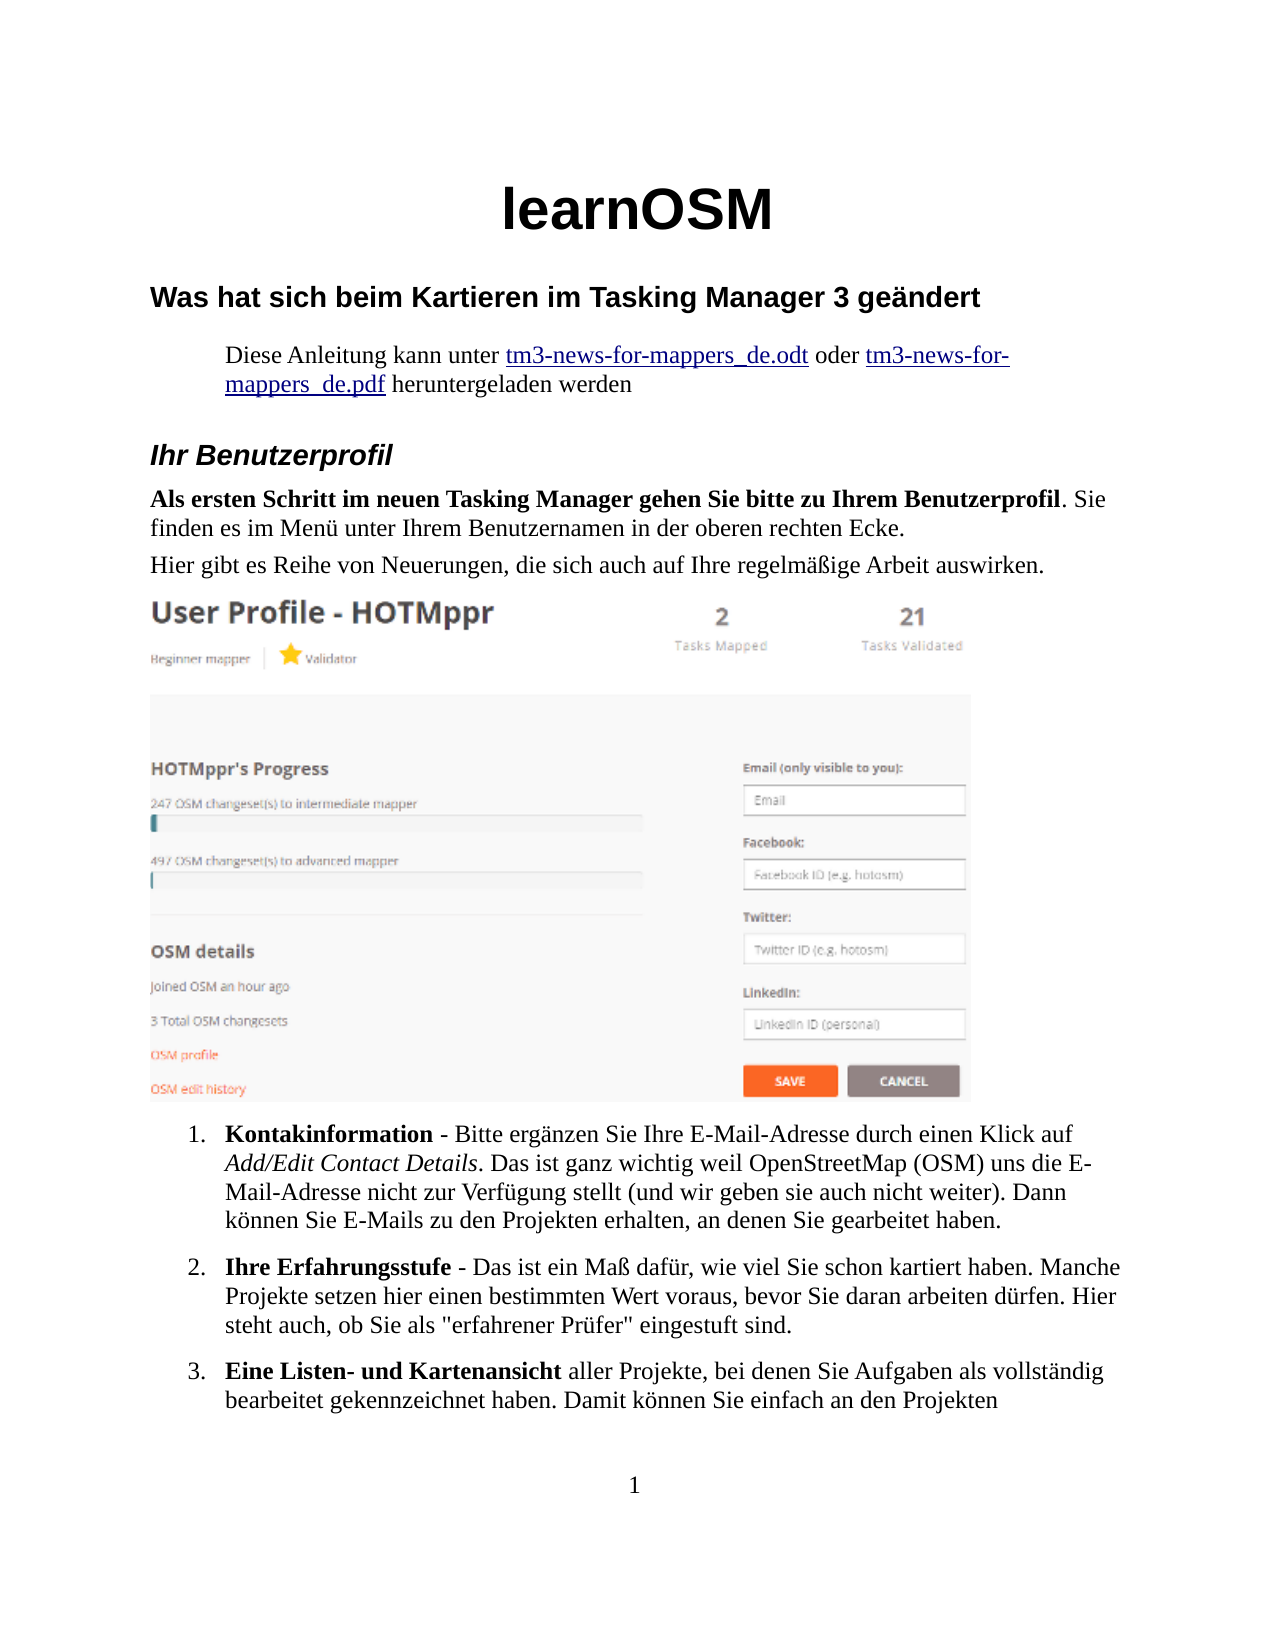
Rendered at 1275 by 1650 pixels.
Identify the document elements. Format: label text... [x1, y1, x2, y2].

subtitle Was hat sich beim Kartieren im Tasking Manager 3 geändert [150, 279, 1125, 313]
text Diese Anleitung kann unter tm3-news-for-mappers_de.odt oder tm3-news-for-mappers_de.pdf heruntergeladen werden [225, 341, 1125, 398]
text Als ersten Schritt im neuen Tasking Manager gehen Sie bitte zu Ihrem Benutzerprofil. Sie finden es im Menü unter Ihrem Benutzernamen in der oberen rechten Ecke. [150, 484, 1125, 542]
title learnOSM [150, 175, 1125, 242]
list Kontakinformation - Bitte ergänzen Sie Ihre E-Mail-Adresse durch einen Klick auf Add/Edit Contact Details. Das ist ganz wichtig weil OpenStreetMap (OSM) uns die E-Mail-Adresse nicht zur Verfügung stellt (und wir geben sie auch nicht weiter). Dann können Sie E-Mails zu den Projekten erhalten, an denen Sie gearbeitet haben. [187, 1119, 1125, 1234]
list Ihre Erfahrungsstufe - Das ist ein Maß dafür, wie viel Sie schon kartiert haben. Manche Projekte setzen hier einen bestimmten Wert voraus, bevor Sie daran arbeiten dürfen. Hier steht auch, ob Sie als "erfahrener Prüfer" eingestuft sind. [187, 1252, 1125, 1338]
subtitle Ihr Benutzerprofil [150, 438, 1125, 472]
list Eine Listen- und Kartenansicht aller Projekte, bei denen Sie Aufgaben als vollständig bearbeitet gekennzeichnet haben. Damit können Sie einfach an den Projekten [187, 1356, 1125, 1414]
picture [150, 597, 971, 1102]
text Hier gibt es Reihe von Neuerungen, die sich auch auf Ihre regelmäßige Arbeit auswirken. [150, 551, 1125, 579]
